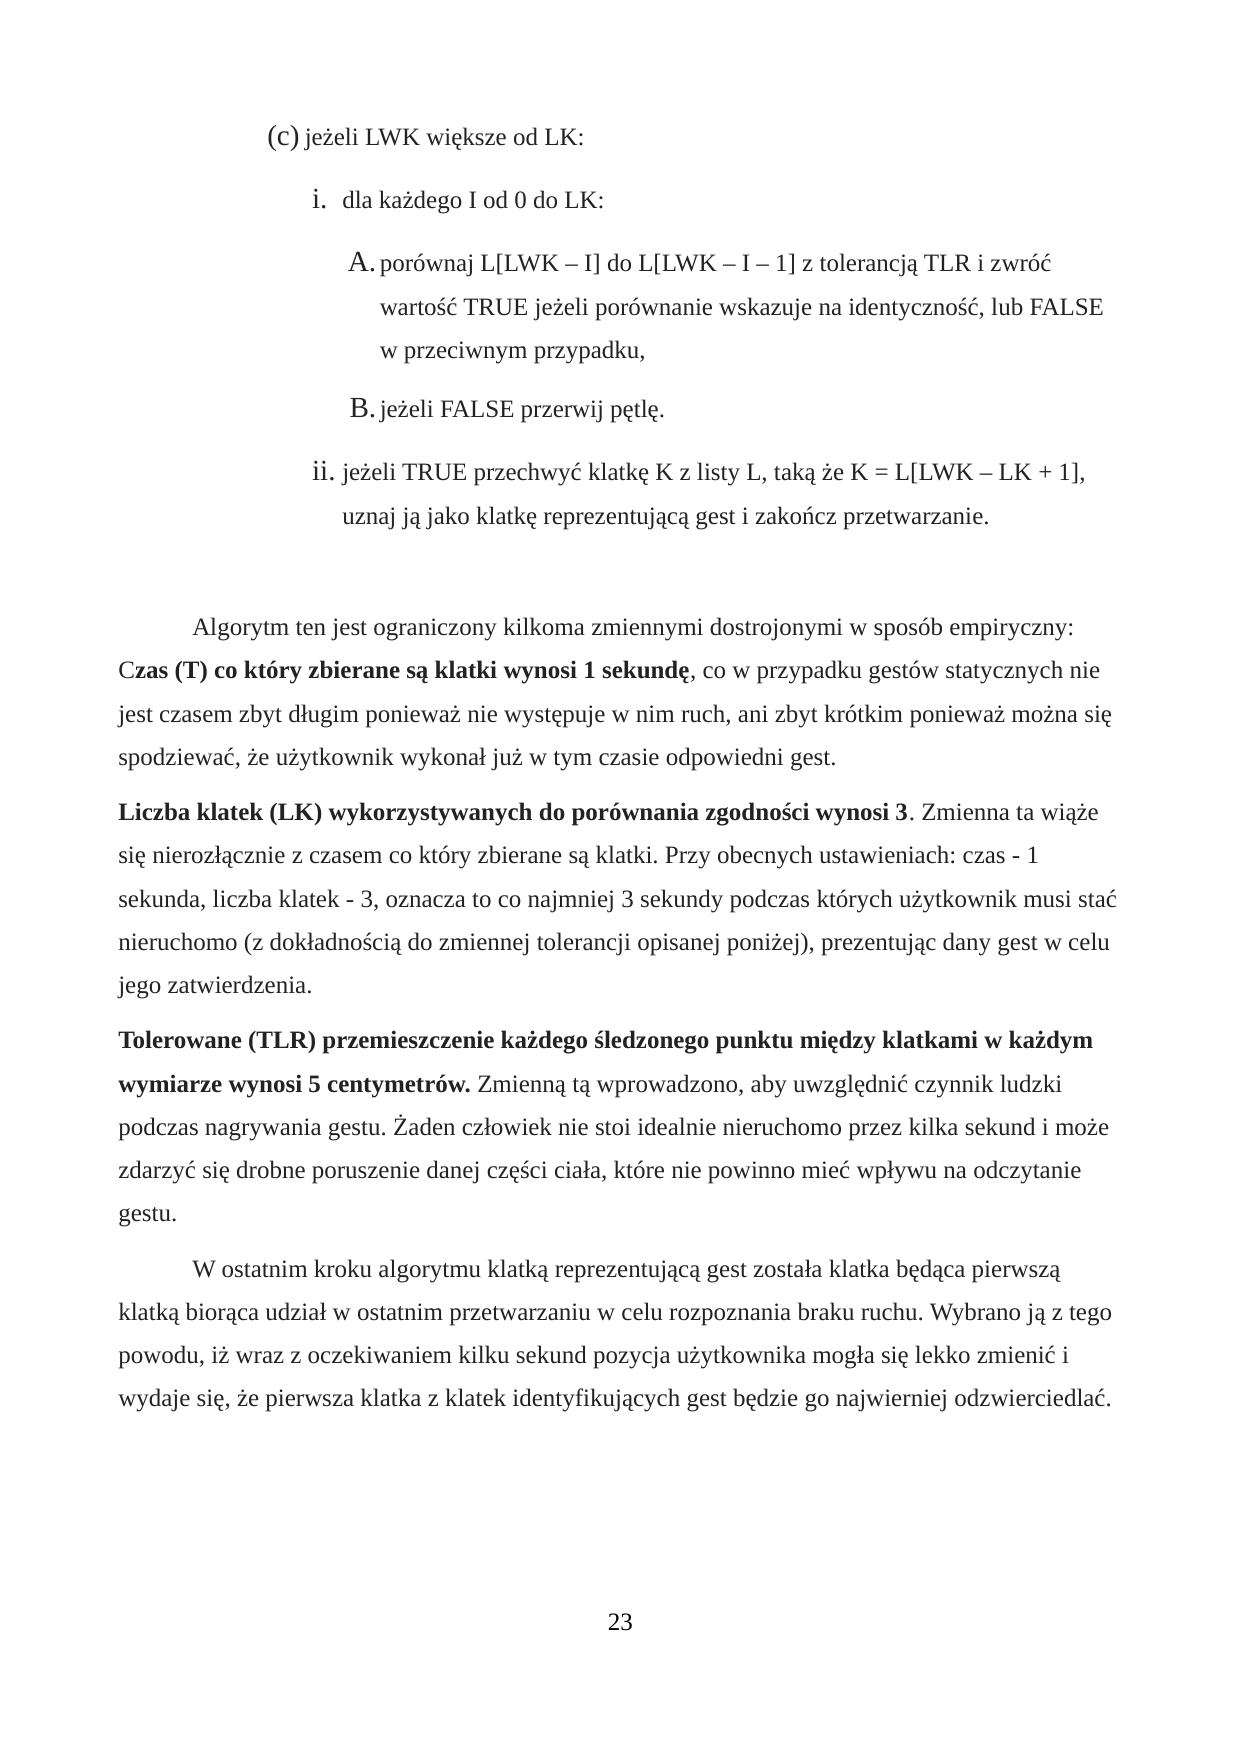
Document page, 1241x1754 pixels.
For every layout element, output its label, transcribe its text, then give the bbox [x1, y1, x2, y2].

list jeżeli FALSE przerwij pętlę. [342, 390, 1122, 424]
list jeżeli LWK większe od LK: [267, 118, 1122, 152]
text Liczba klatek (LK) wykorzystywanych do porównania zgodności wynosi 3. Zmienna ta wiąże się nierozłącznie z czasem co który zbierane są klatki. Przy obecnych ustawieniach: czas - 1 sekunda, liczba klatek - 3, oznacza to co najmniej 3 sekundy podczas których użytkownik musi stać nieruchomo (z dokładnością do zmiennej tolerancji opisanej poniżej), prezentując dany gest w celu jego zatwierdzenia. [118, 797, 1122, 999]
list dla każdego I od 0 do LK: [304, 181, 1122, 214]
text Algorytm ten jest ograniczony kilkoma zmiennymi dostrojonymi w sposób empiryczny: Czas (T) co który zbierane są klatki wynosi 1 sekundę, co w przypadku gestów statycznych nie jest czasem zbyt długim ponieważ nie występuje w nim ruch, ani zbyt krótkim ponieważ można się spodziewać, że użytkownik wykonał już w tym czasie odpowiedni gest. [118, 612, 1122, 771]
list porównaj L[LWK – I] do L[LWK – I – 1] z tolerancją TLR i zwróć wartość TRUE jeżeli porównanie wskazuje na identyczność, lub FALSE w przeciwnym przypadku, [342, 244, 1122, 363]
text W ostatnim kroku algorytmu klatką reprezentującą gest została klatka będąca pierwszą klatką biorąca udział w ostatnim przetwarzaniu w celu rozpoznania braku ruchu. Wybrano ją z tego powodu, iż wraz z oczekiwaniem kilku sekund pozycja użytkownika mogła się lekko zmienić i wydaje się, że pierwsza klatka z klatek identyfikujących gest będzie go najwierniej odzwierciedlać. [118, 1254, 1122, 1412]
text Tolerowane (TLR) przemieszczenie każdego śledzonego punktu między klatkami w każdym wymiarze wynosi 5 centymetrów. Zmienną tą wprowadzono, aby uwzględnić czynnik ludzki podczas nagrywania gestu. Żaden człowiek nie stoi idealnie nieruchomo przez kilka sekund i może zdarzyć się drobne poruszenie danej części ciała, które nie powinno mieć wpływu na odczytanie gestu. [118, 1026, 1122, 1227]
list jeżeli TRUE przechwyć klatkę K z listy L, taką że K = L[LWK – LK + 1], uznaj ją jako klatkę reprezentującą gest i zakończ przetwarzanie. [304, 453, 1122, 530]
